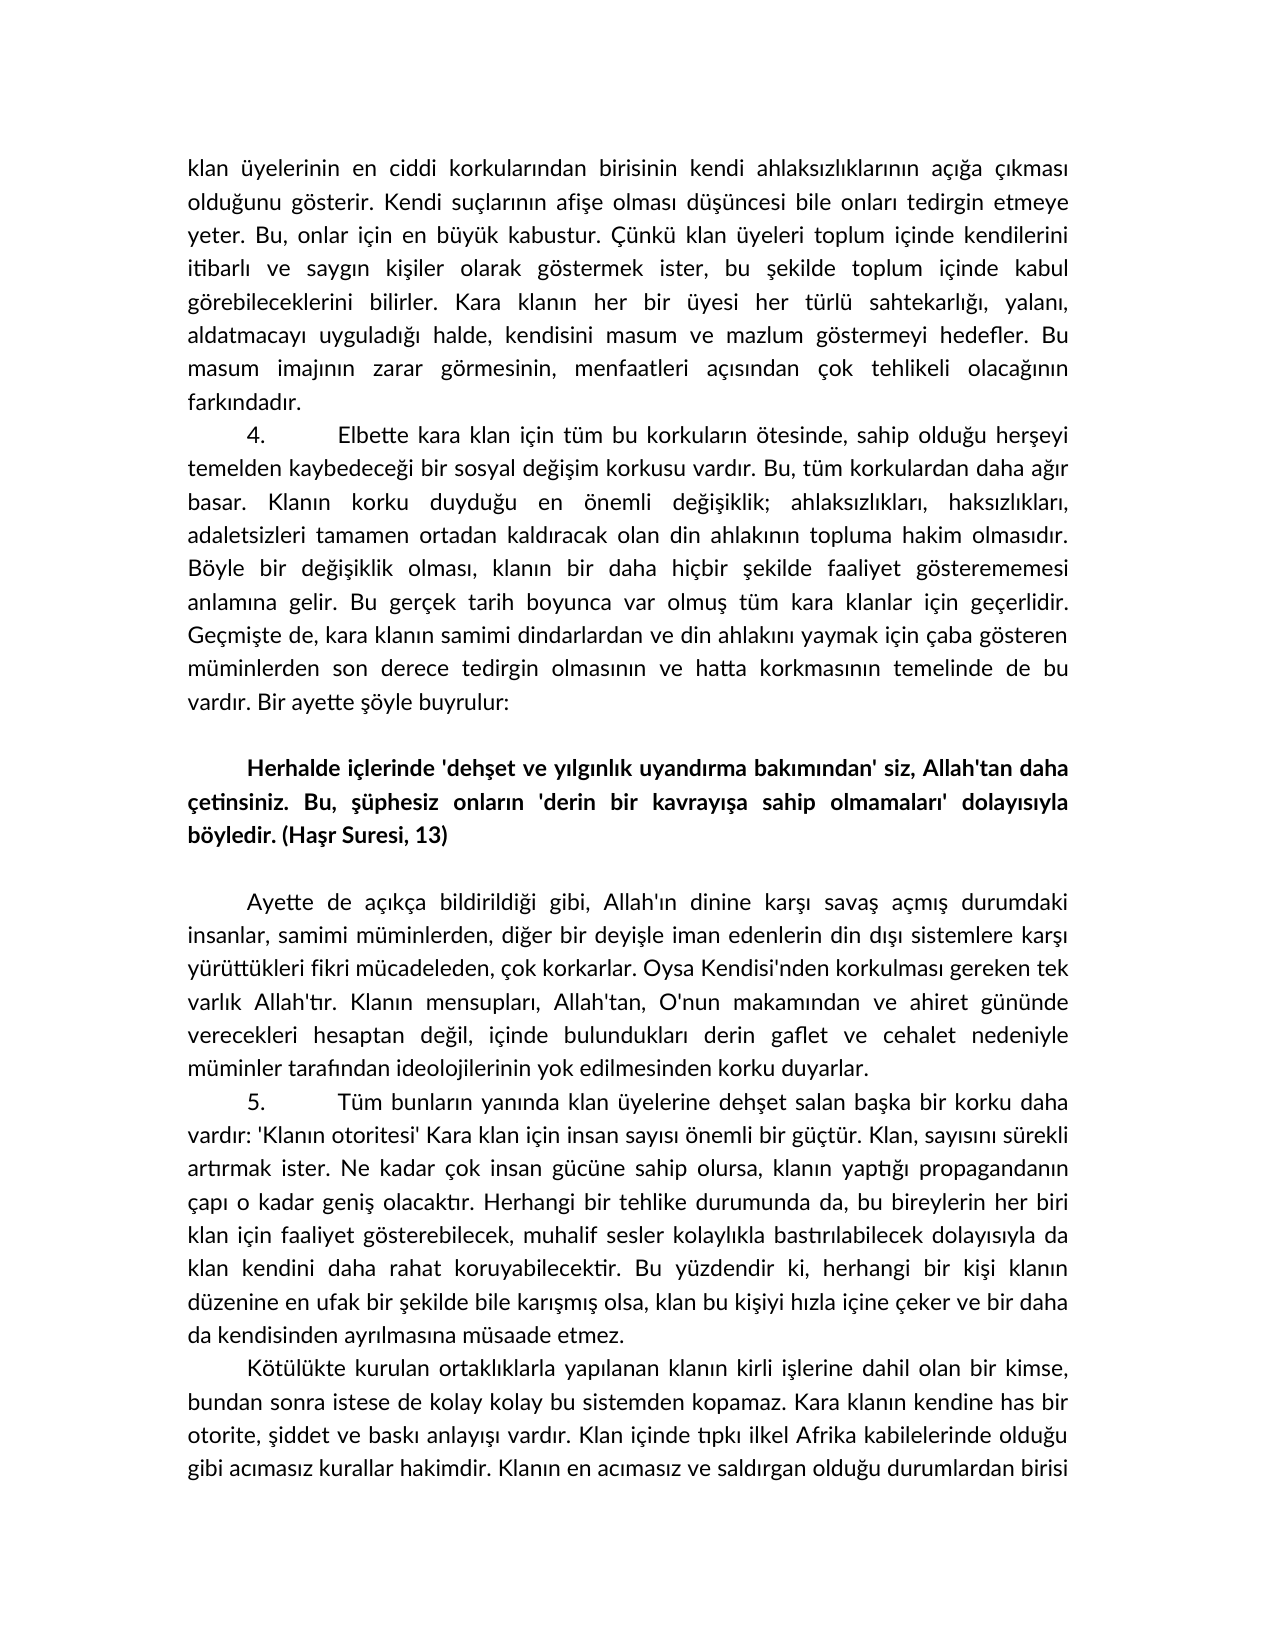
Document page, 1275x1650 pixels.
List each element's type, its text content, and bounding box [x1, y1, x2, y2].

text Kötülükte kurulan ortaklıklarla yapılanan klanın kirli işlerine dahil olan bir kimse, bundan sonra istese de kolay kolay bu sistemden kopamaz. Kara klanın kendine has bir otorite, şiddet ve baskı anlayışı vardır. Klan içinde tıpkı ilkel Afrika kabilelerinde olduğu gibi acımasız kurallar hakimdir. Klanın en acımasız ve saldırgan olduğu durumlardan birisi [187, 1350, 1070, 1483]
text klan üyelerinin en ciddi korkularından birisinin kendi ahlaksızlıklarının açığa çıkması olduğunu gösterir. Kendi suçlarının afişe olması düşüncesi bile onları tedirgin etmeye yeter. Bu, onlar için en büyük kabustur. Çünkü klan üyeleri toplum içinde kendilerini itibarlı ve saygın kişiler olarak göstermek ister, bu şekilde toplum içinde kabul görebileceklerini bilirler. Kara klanın her bir üyesi her türlü sahtekarlığı, yalanı, aldatmacayı uyguladığı halde, kendisini masum ve mazlum göstermeyi hedefler. Bu masum imajının zarar görmesinin, menfaatleri açısından çok tehlikeli olacağının farkındadır. [187, 150, 1070, 417]
text 4. Elbette kara klan için tüm bu korkuların ötesinde, sahip olduğu herşeyi temelden kaybedeceği bir sosyal değişim korkusu vardır. Bu, tüm korkulardan daha ağır basar. Klanın korku duyduğu en önemli değişiklik; ahlaksızlıkları, haksızlıkları, adaletsizleri tamamen ortadan kaldıracak olan din ahlakının topluma hakim olmasıdır. Böyle bir değişiklik olması, klanın bir daha hiçbir şekilde faaliyet gösterememesi anlamına gelir. Bu gerçek tarih boyunca var olmuş tüm kara klanlar için geçerlidir. Geçmişte de, kara klanın samimi dindarlardan ve din ahlakını yaymak için çaba gösteren müminlerden son derece tedirgin olmasının ve hatta korkmasının temelinde de bu vardır. Bir ayette şöyle buyrulur: [187, 417, 1070, 717]
text Ayette de açıkça bildirildiği gibi, Allah'ın dinine karşı savaş açmış durumdaki insanlar, samimi müminlerden, diğer bir deyişle iman edenlerin din dışı sistemlere karşı yürüttükleri fikri mücadeleden, çok korkarlar. Oysa Kendisi'nden korkulması gereken tek varlık Allah'tır. Klanın mensupları, Allah'tan, O'nun makamından ve ahiret gününde verecekleri hesaptan değil, içinde bulundukları derin gaflet ve cehalet nedeniyle müminler tarafından ideolojilerinin yok edilmesinden korku duyarlar. [187, 883, 1070, 1083]
text 5. Tüm bunların yanında klan üyelerine dehşet salan başka bir korku daha vardır: 'Klanın otoritesi' Kara klan için insan sayısı önemli bir güçtür. Klan, sayısını sürekli artırmak ister. Ne kadar çok insan gücüne sahip olursa, klanın yaptığı propagandanın çapı o kadar geniş olacaktır. Herhangi bir tehlike durumunda da, bu bireylerin her biri klan için faaliyet gösterebilecek, muhalif sesler kolaylıkla bastırılabilecek dolayısıyla da klan kendini daha rahat koruyabilecektir. Bu yüzdendir ki, herhangi bir kişi klanın düzenine en ufak bir şekilde bile karışmış olsa, klan bu kişiyi hızla içine çeker ve bir daha da kendisinden ayrılmasına müsaade etmez. [187, 1083, 1070, 1350]
text Herhalde içlerinde 'dehşet ve yılgınlık uyandırma bakımından' siz, Allah'tan daha çetinsiniz. Bu, şüphesiz onların 'derin bir kavrayışa sahip olmamaları' dolayısıyla böyledir. (Haşr Suresi, 13) [187, 750, 1070, 850]
